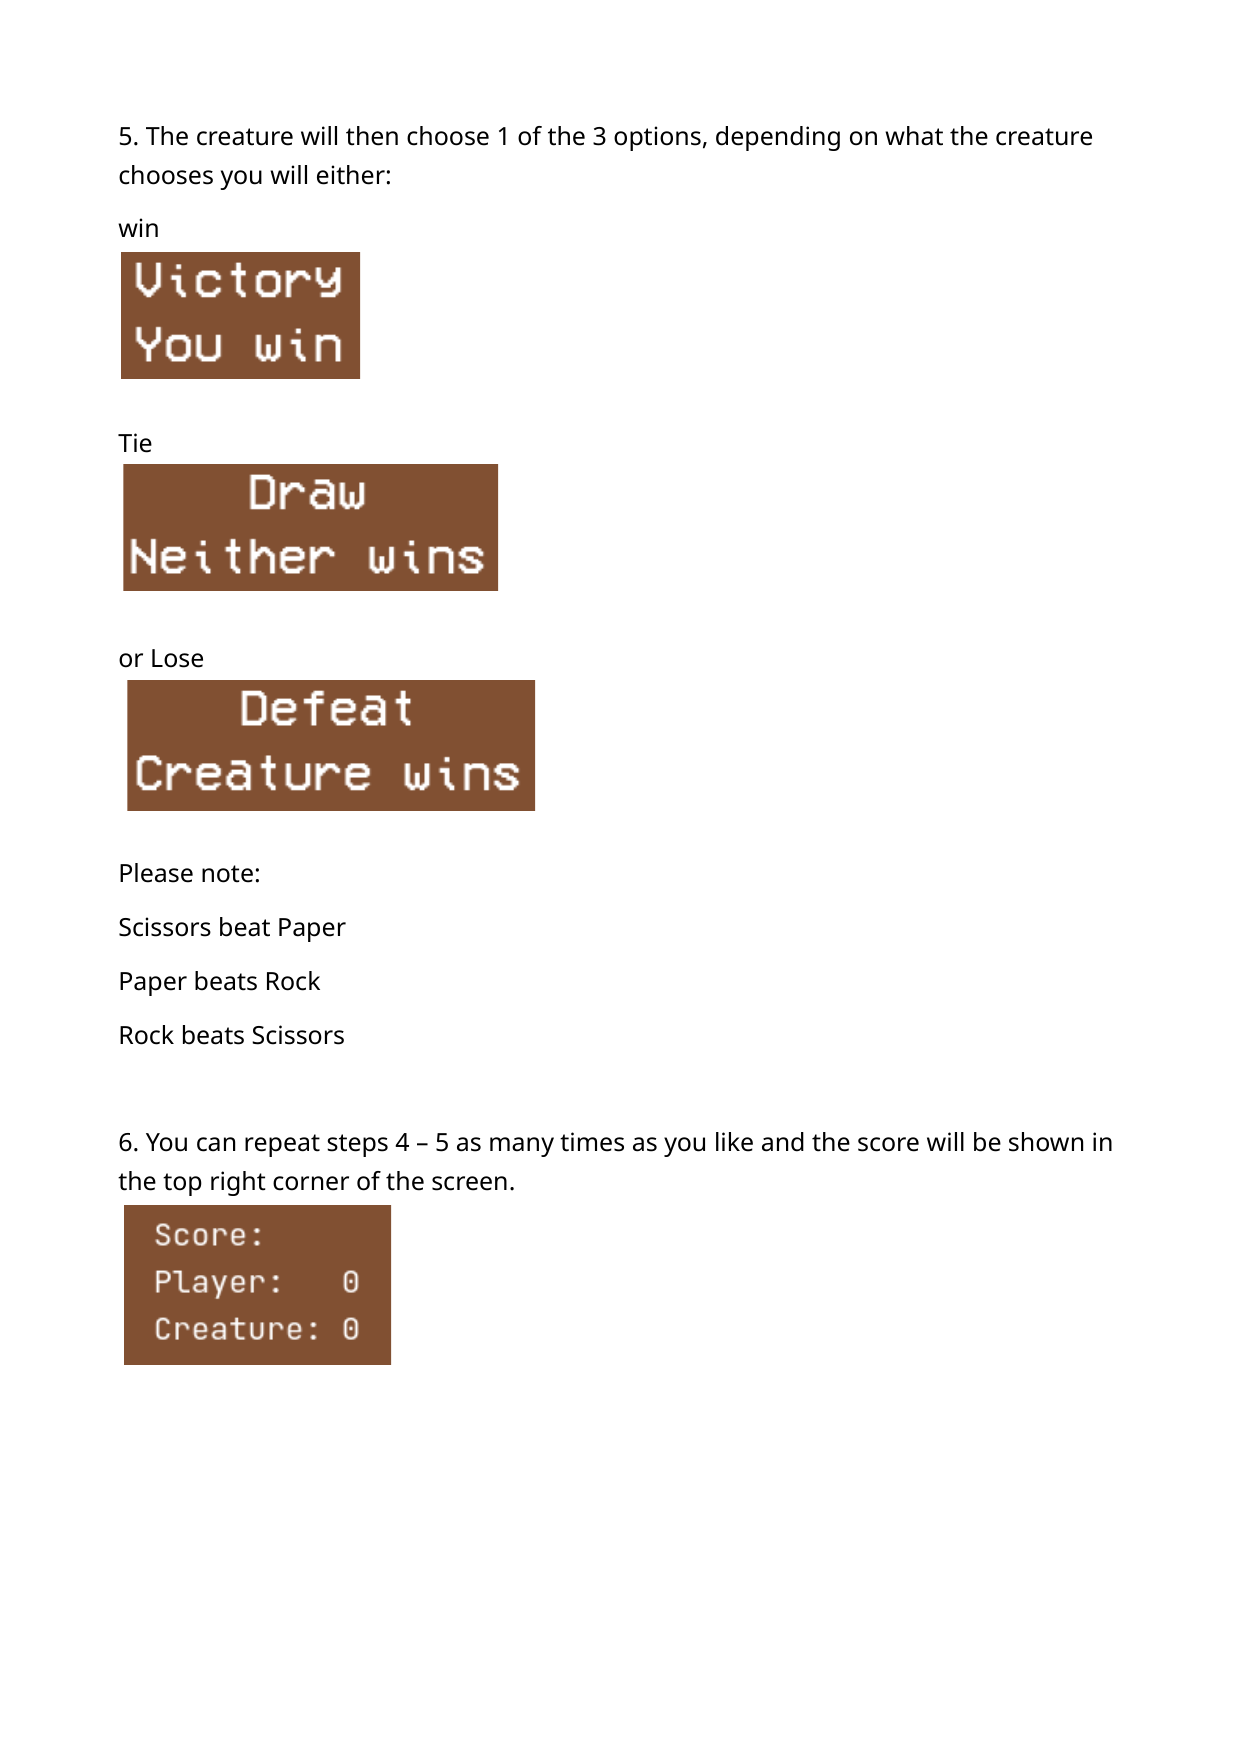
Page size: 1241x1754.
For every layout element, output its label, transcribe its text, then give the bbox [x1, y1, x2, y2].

text or Lose [118, 641, 1122, 675]
text Tie [118, 426, 1122, 460]
picture [127, 680, 536, 811]
text win [118, 211, 1122, 245]
text Please note: [118, 856, 1122, 890]
text Scissors beat Paper [118, 910, 1122, 944]
picture [121, 252, 361, 379]
picture [123, 464, 499, 591]
text 5. The creature will then choose 1 of the 3 options, depending on what the creature chooses you will either: [118, 118, 1122, 191]
text Rock beats Scissors [118, 1017, 1122, 1051]
text Paper beats Rock [118, 963, 1122, 998]
text 6. You can repeat steps 4 – 5 as many times as you like and the score will be shown in the top right corner of the screen. [118, 1125, 1122, 1198]
picture [124, 1205, 392, 1365]
